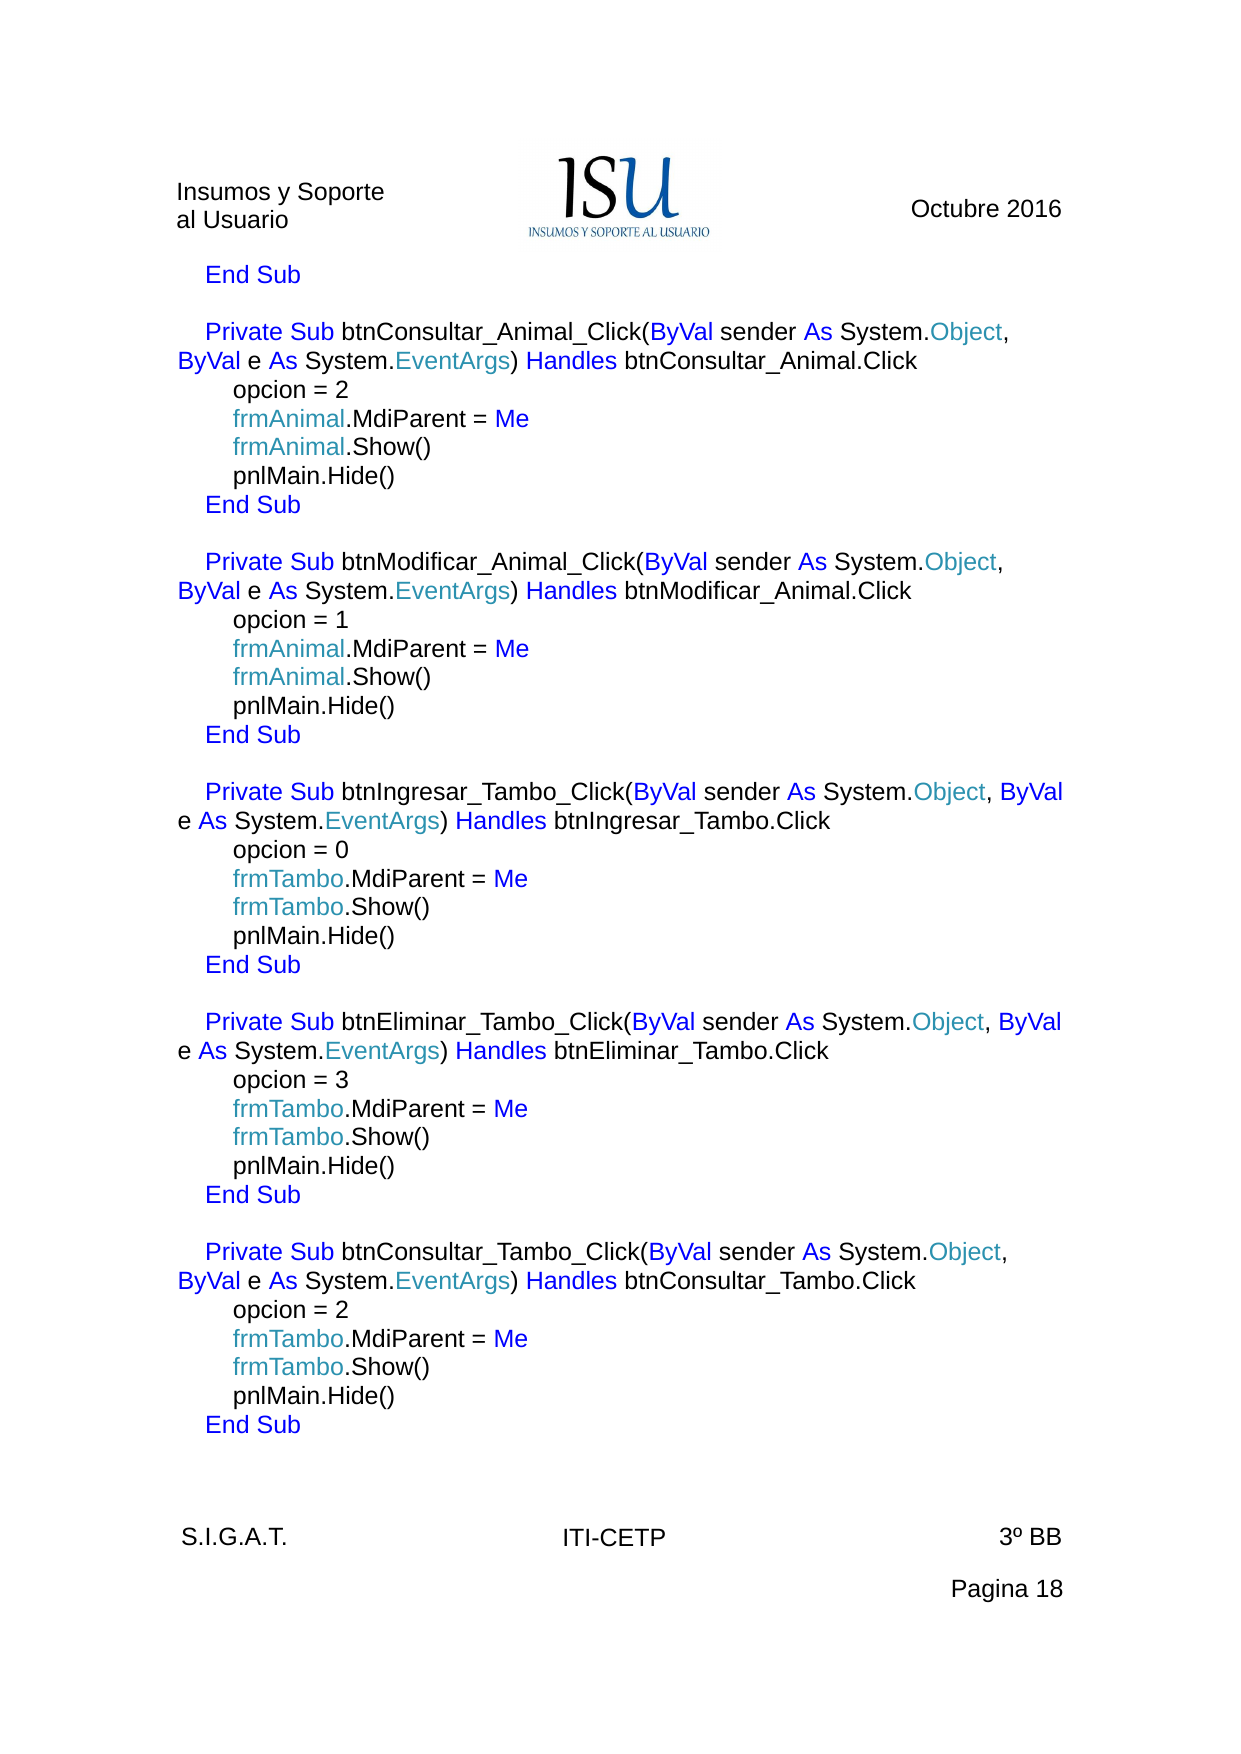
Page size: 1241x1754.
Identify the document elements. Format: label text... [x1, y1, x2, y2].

text frmAnimal.MdiParent = Me [177, 633, 1063, 662]
text pnlMain.Hide() [177, 921, 1063, 950]
text opcion = 3 [177, 1065, 1063, 1093]
text opcion = 1 [177, 605, 1063, 633]
text End Sub [177, 260, 1063, 288]
text frmTambo.MdiParent = Me [177, 1323, 1063, 1352]
text pnlMain.Hide() [177, 691, 1063, 720]
text Private Sub btnModificar_Animal_Click(ByVal sender As System.Object, ByVal e As System.EventArgs) Handles btnModificar_Animal.Click [177, 547, 1063, 605]
text End Sub [177, 1180, 1063, 1208]
text End Sub [177, 950, 1063, 978]
text Private Sub btnEliminar_Tambo_Click(ByVal sender As System.Object, ByVal e As System.EventArgs) Handles btnEliminar_Tambo.Click [177, 1007, 1063, 1065]
text frmTambo.Show() [177, 1122, 1063, 1151]
text pnlMain.Hide() [177, 461, 1063, 490]
text End Sub [177, 1410, 1063, 1438]
picture [517, 138, 723, 252]
text End Sub [177, 490, 1063, 518]
text Private Sub btnIngresar_Tambo_Click(ByVal sender As System.Object, ByVal e As System.EventArgs) Handles btnIngresar_Tambo.Click [177, 777, 1063, 835]
text Private Sub btnConsultar_Tambo_Click(ByVal sender As System.Object, ByVal e As System.EventArgs) Handles btnConsultar_Tambo.Click [177, 1237, 1063, 1295]
text pnlMain.Hide() [177, 1151, 1063, 1180]
text frmAnimal.Show() [177, 662, 1063, 691]
text Private Sub btnConsultar_Animal_Click(ByVal sender As System.Object, ByVal e As System.EventArgs) Handles btnConsultar_Animal.Click [177, 317, 1063, 375]
text opcion = 0 [177, 835, 1063, 863]
text frmAnimal.MdiParent = Me [177, 403, 1063, 432]
text pnlMain.Hide() [177, 1381, 1063, 1410]
text opcion = 2 [177, 1295, 1063, 1323]
text frmTambo.MdiParent = Me [177, 1093, 1063, 1122]
text End Sub [177, 720, 1063, 748]
text frmTambo.Show() [177, 892, 1063, 921]
text frmTambo.MdiParent = Me [177, 863, 1063, 892]
text frmTambo.Show() [177, 1352, 1063, 1381]
text opcion = 2 [177, 375, 1063, 403]
text frmAnimal.Show() [177, 432, 1063, 461]
